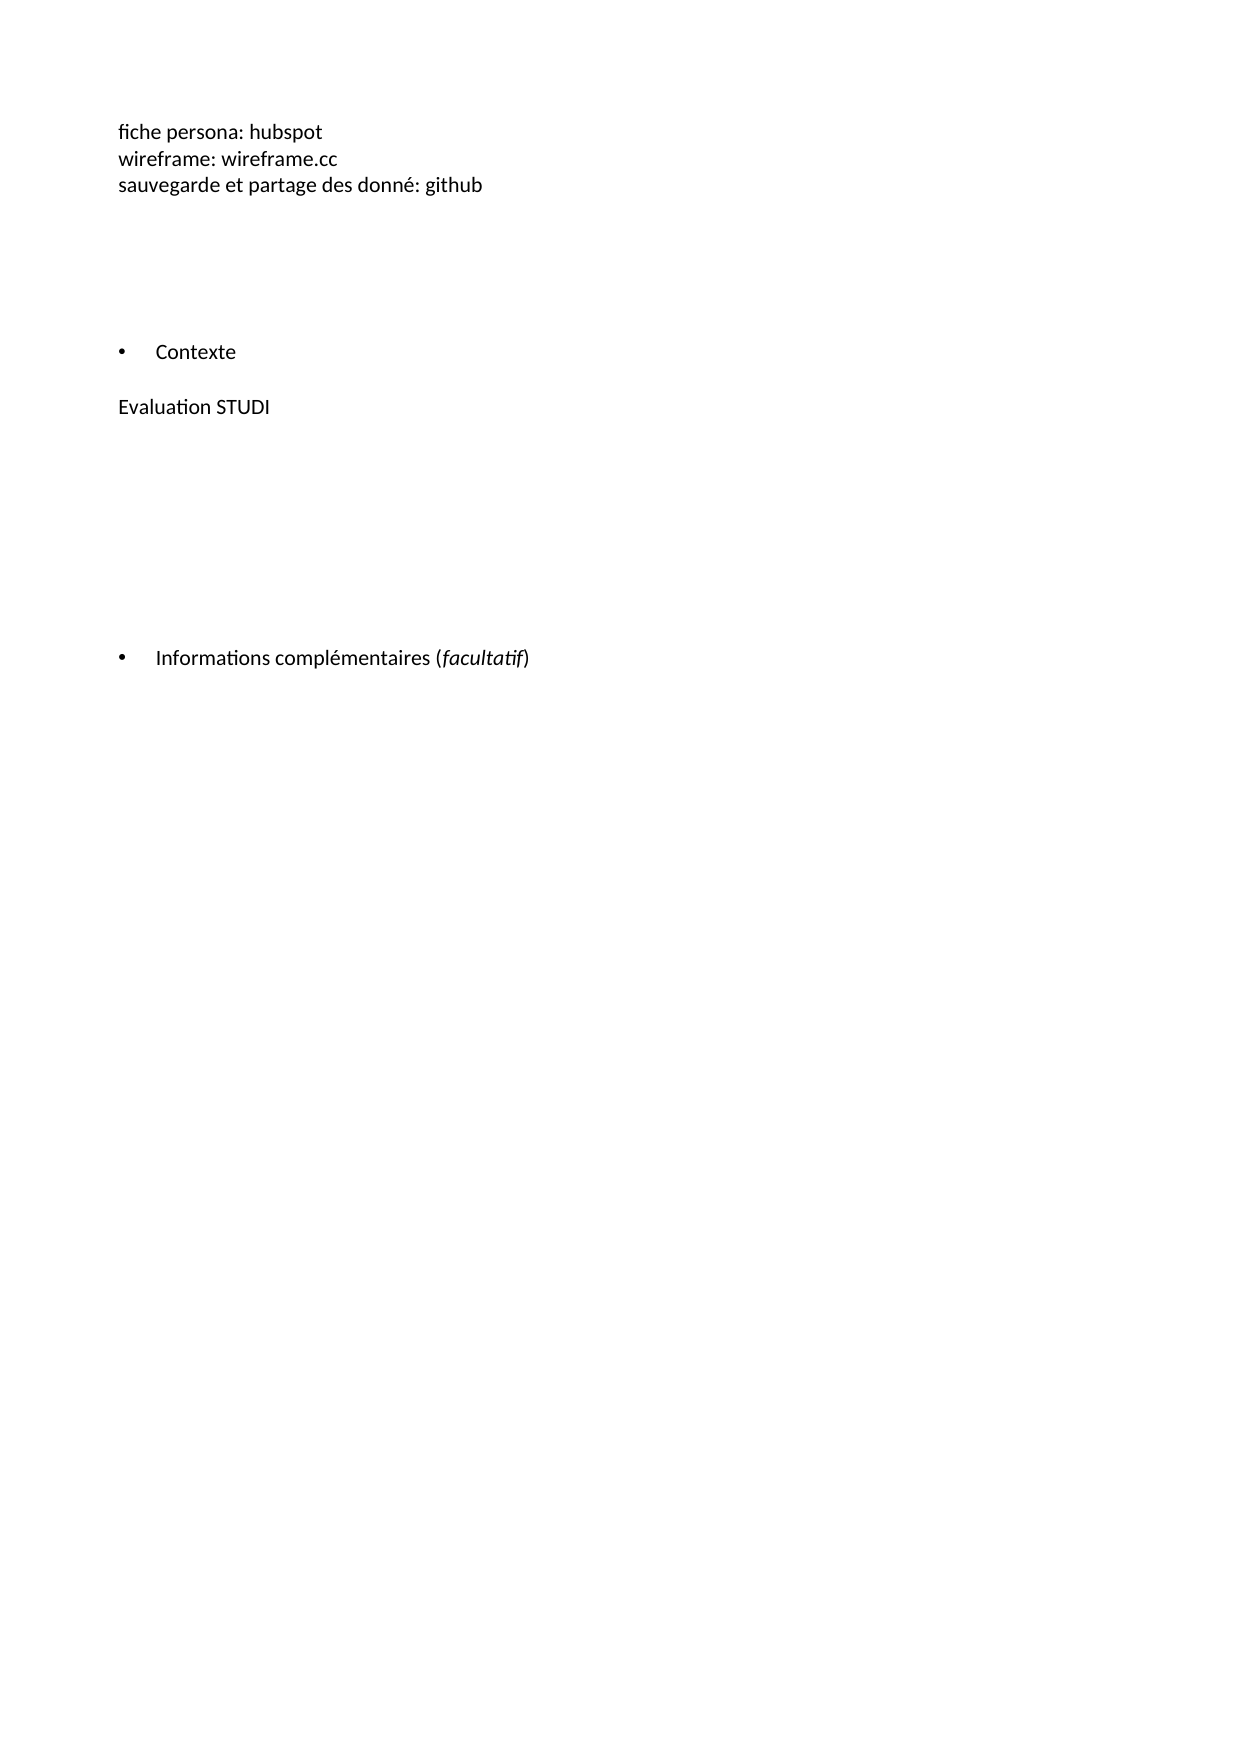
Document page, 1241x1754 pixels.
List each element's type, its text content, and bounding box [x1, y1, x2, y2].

list Informations complémentaires (facultatif) [81, 644, 1122, 670]
text fiche persona: hubspot [118, 118, 1122, 145]
text Evaluation STUDI [118, 393, 1122, 419]
list Contexte [81, 338, 1122, 365]
text wireframe: wireframe.cc [118, 145, 1122, 171]
text sauvegarde et partage des donné: github [118, 171, 1122, 198]
